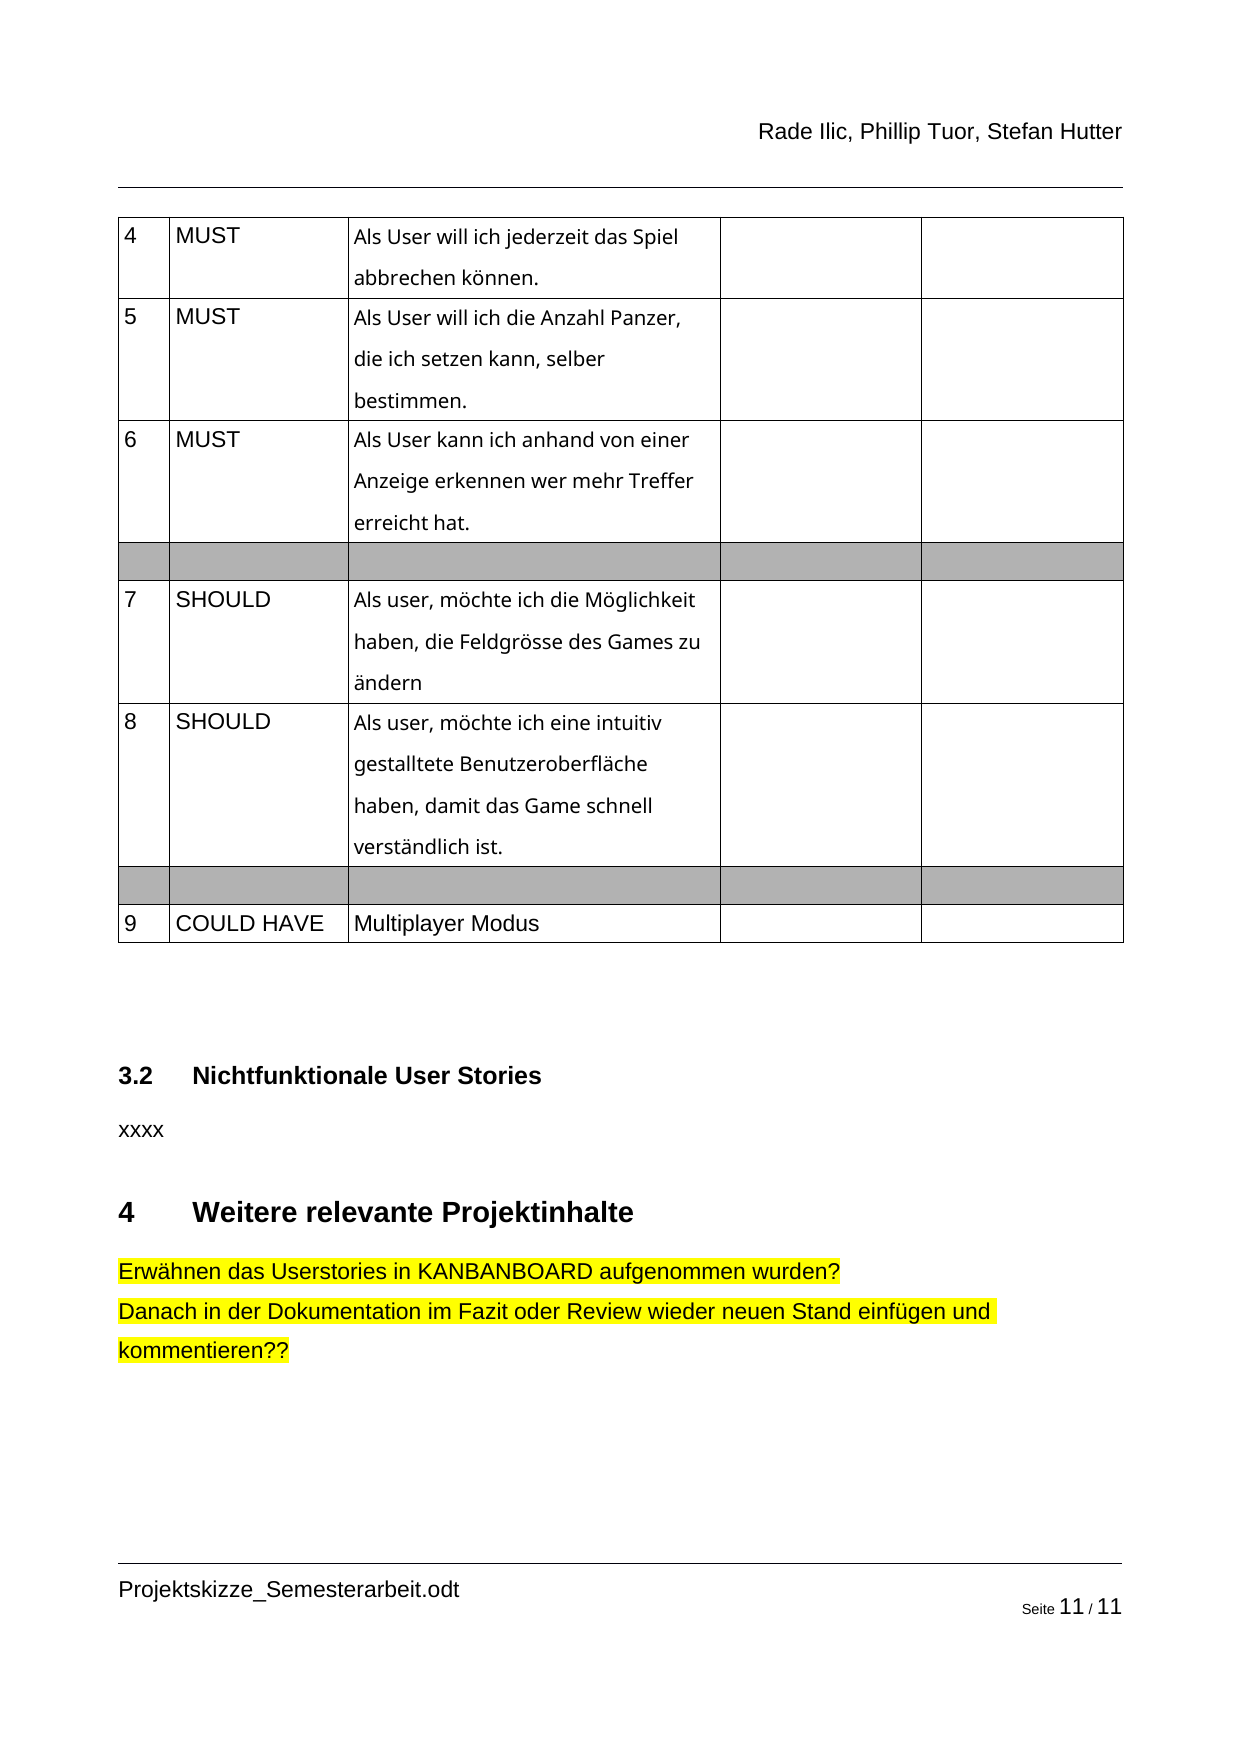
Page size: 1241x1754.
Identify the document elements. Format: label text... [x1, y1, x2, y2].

subtitle Weitere relevante Projektinhalte [118, 1195, 1122, 1229]
table_cell 9 [119, 905, 169, 942]
table_cell Als User will ich jederzeit das Spiel abbrechen können. [349, 218, 720, 297]
table_cell SHOULD [170, 704, 348, 866]
text xxxx [118, 1116, 1122, 1143]
table_cell MUST [170, 218, 348, 297]
table_cell [922, 218, 1123, 297]
table_cell Als user, möchte ich die Möglichkeit haben, die Feldgrösse des Games zu ändern [349, 581, 720, 702]
table_cell [922, 299, 1123, 420]
table_cell [922, 421, 1123, 542]
table_cell 7 [119, 581, 169, 702]
table_cell [721, 218, 921, 297]
table_cell 6 [119, 421, 169, 542]
table_cell [119, 867, 169, 904]
table_cell [721, 704, 921, 866]
table_cell Als User will ich die Anzahl Panzer, die ich setzen kann, selber bestimmen. [349, 299, 720, 420]
table_cell COULD HAVE [170, 905, 348, 942]
table_cell [721, 299, 921, 420]
table_cell Als user, möchte ich eine intuitiv gestalltete Benutzeroberfläche haben, damit das Game schnell verständlich ist. [349, 704, 720, 866]
table_cell [922, 867, 1123, 904]
table_cell [922, 704, 1123, 866]
table_cell MUST [170, 421, 348, 542]
table_cell [119, 543, 169, 580]
table_cell 5 [119, 299, 169, 420]
table_cell 8 [119, 704, 169, 866]
table_cell [349, 867, 720, 904]
text Danach in der Dokumentation im Fazit oder Review wieder neuen Stand einfügen und kommentieren?? [118, 1298, 1125, 1363]
text Erwähnen das Userstories in KANBANBOARD aufgenommen wurden? [118, 1258, 1122, 1284]
table_cell SHOULD [170, 581, 348, 702]
table_cell [922, 581, 1123, 702]
table_cell [721, 867, 921, 904]
table_cell 4 [119, 218, 169, 297]
table_cell Als User kann ich anhand von einer Anzeige erkennen wer mehr Treffer erreicht hat. [349, 421, 720, 542]
table_cell [721, 543, 921, 580]
table_cell Multiplayer Modus [349, 905, 720, 942]
table_cell [922, 543, 1123, 580]
table_cell [721, 905, 921, 942]
table_cell [721, 581, 921, 702]
table_cell [922, 905, 1123, 942]
table_cell [349, 543, 720, 580]
table_cell [721, 421, 921, 542]
table_cell [170, 867, 348, 904]
subtitle Nichtfunktionale User Stories [118, 1061, 1122, 1089]
table_cell MUST [170, 299, 348, 420]
table_cell [170, 543, 348, 580]
